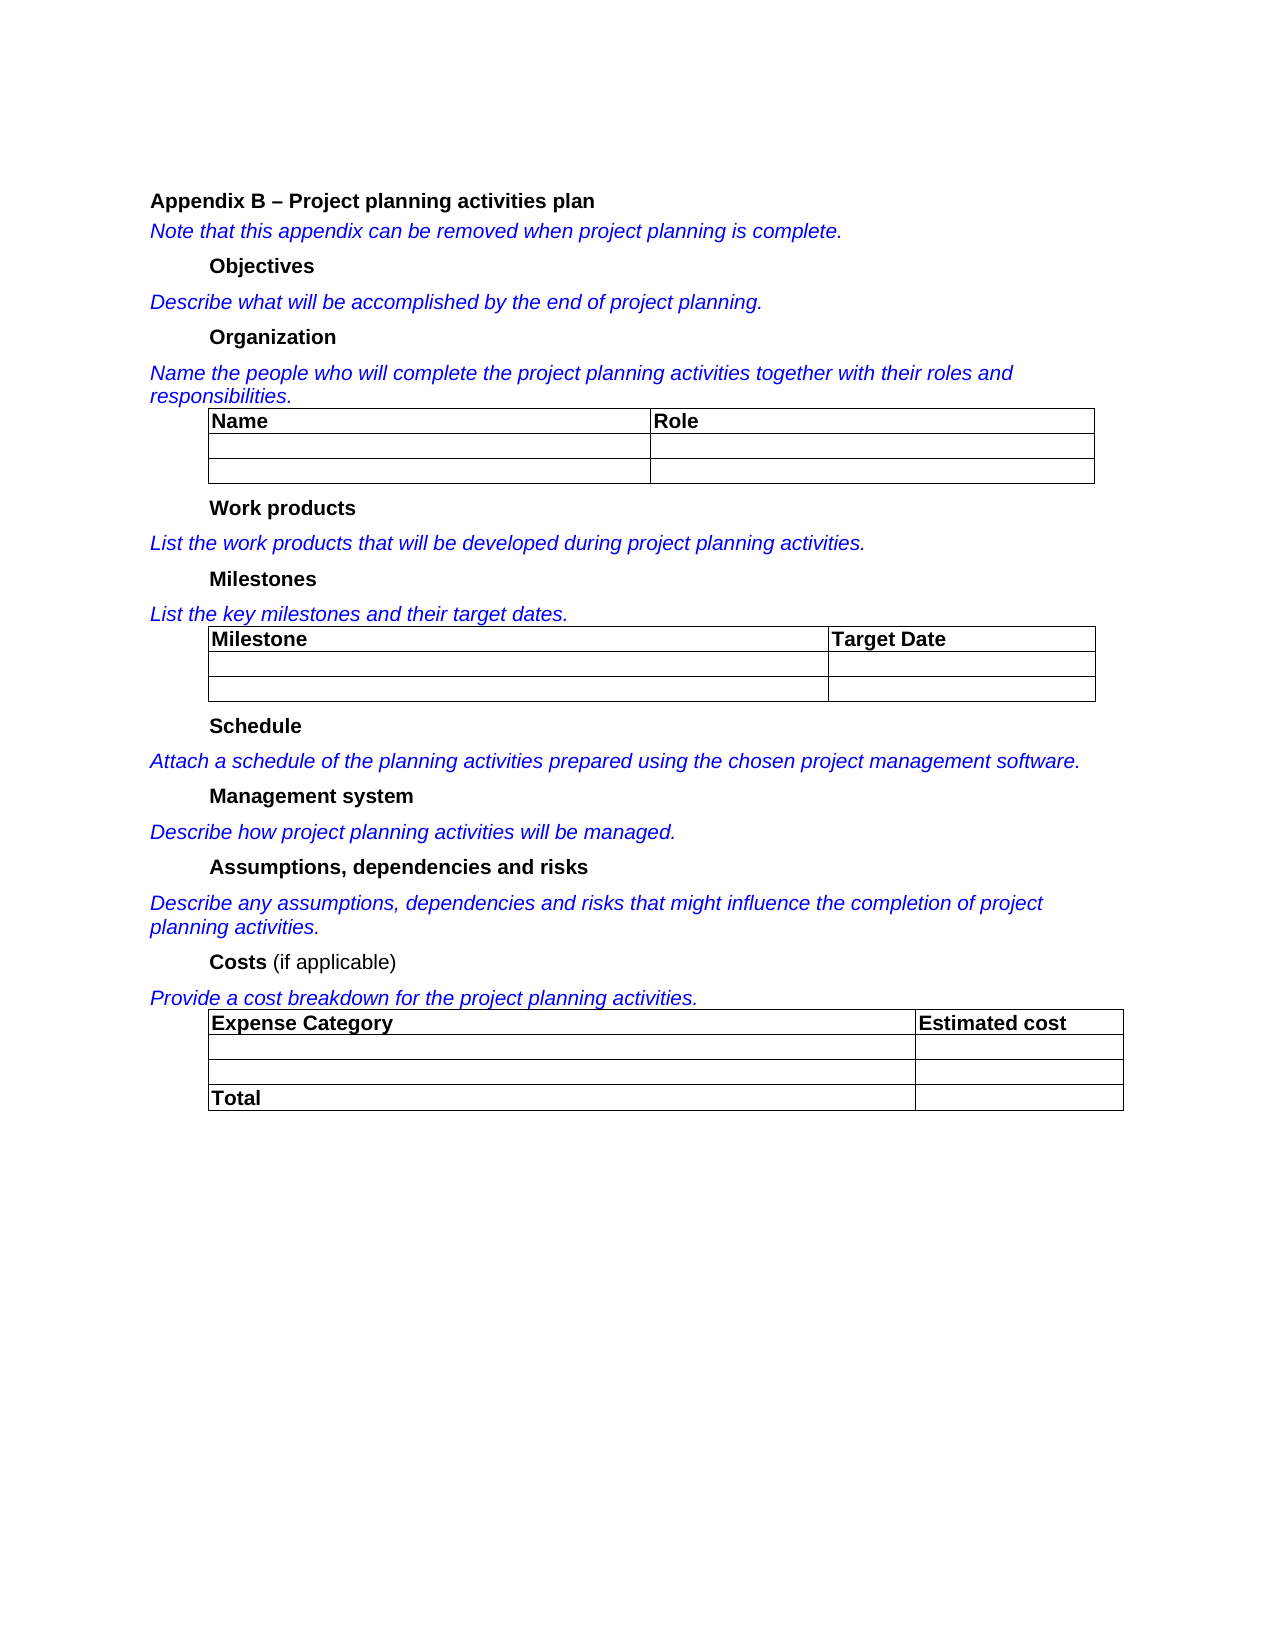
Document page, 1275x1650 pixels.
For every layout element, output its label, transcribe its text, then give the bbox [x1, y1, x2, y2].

table_cell [829, 677, 1095, 701]
table_cell [916, 1035, 1123, 1059]
table_header Milestone [209, 627, 828, 651]
table_cell [209, 434, 650, 458]
table_cell [209, 652, 828, 676]
text List the key milestones and their target dates. [150, 602, 1125, 626]
text Describe any assumptions, dependencies and risks that might influence the completion of project planning activities. [150, 891, 1125, 938]
table_cell [829, 652, 1095, 676]
table_cell [916, 1085, 1123, 1110]
table_cell [209, 1035, 915, 1059]
table_cell [916, 1060, 1123, 1084]
table_cell [651, 434, 1094, 458]
text Note that this appendix can be removed when project planning is complete. [150, 219, 1125, 243]
table_cell [209, 1060, 915, 1084]
text Schedule [209, 713, 1125, 737]
table_cell Total [209, 1085, 915, 1110]
text Management system [209, 784, 1125, 808]
table_cell [209, 459, 650, 483]
text Attach a schedule of the planning activities prepared using the chosen project management software. [150, 749, 1125, 773]
table_header Expense Category [209, 1010, 915, 1034]
table_cell [209, 677, 828, 701]
text Objectives [209, 254, 1125, 278]
text Assumptions, dependencies and risks [209, 855, 1125, 879]
text Name the people who will complete the project planning activities together with their roles and responsibilities. [150, 360, 1125, 408]
table_header Name [209, 409, 650, 433]
text Milestones [209, 567, 1125, 591]
table_header Role [651, 409, 1094, 433]
table_header Estimated cost [916, 1010, 1123, 1034]
table_header Target Date [829, 627, 1095, 651]
text Describe how project planning activities will be managed. [150, 820, 1125, 844]
text Work products [209, 496, 1125, 520]
text Organization [209, 325, 1125, 349]
text Provide a cost breakdown for the project planning activities. [150, 985, 1125, 1009]
text List the work products that will be developed during project planning activities. [150, 531, 1125, 555]
text Costs (if applicable) [209, 950, 1125, 974]
table_cell [651, 459, 1094, 483]
subtitle Appendix B – Project planning activities plan [150, 187, 1125, 212]
text Describe what will be accomplished by the end of project planning. [150, 289, 1125, 313]
